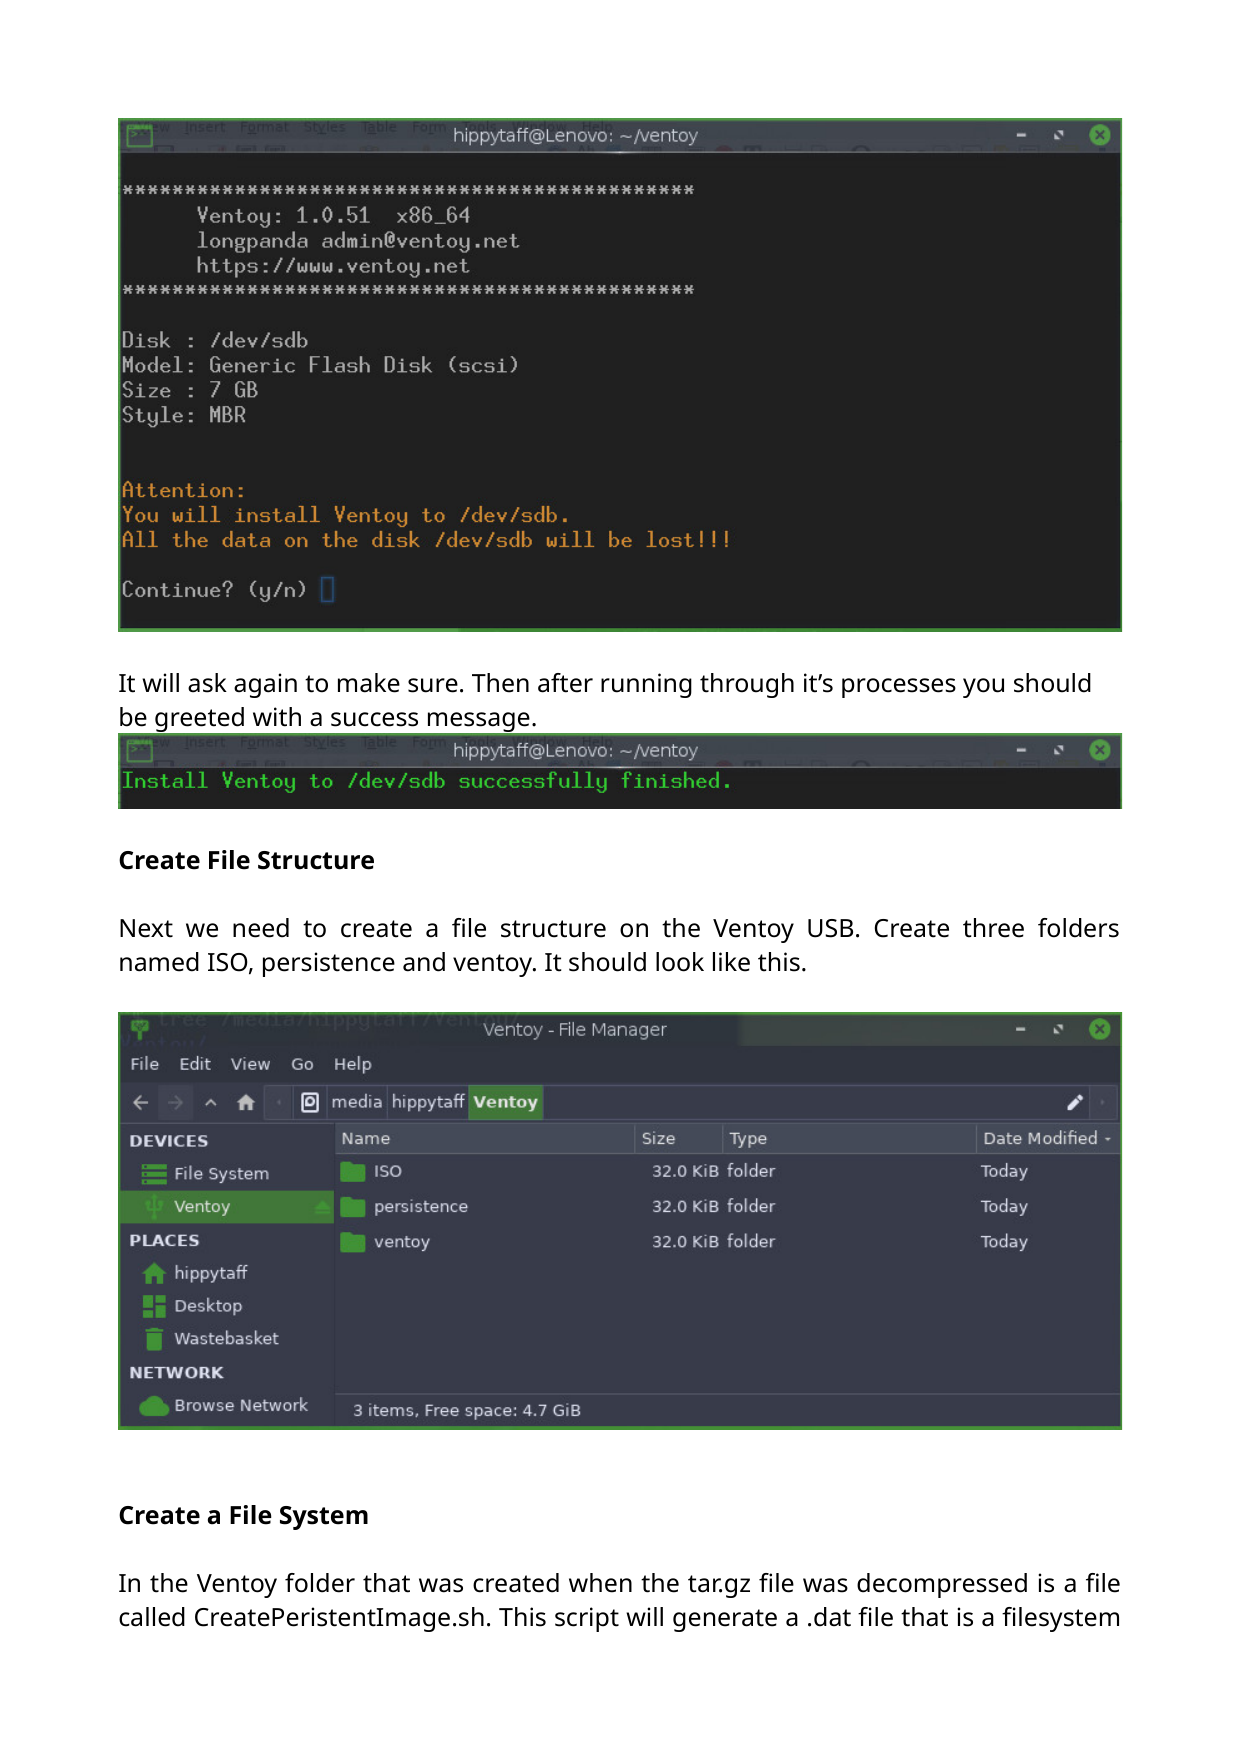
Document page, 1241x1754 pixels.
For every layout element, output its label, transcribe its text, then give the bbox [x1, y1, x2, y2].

text Create a File System [118, 1498, 1122, 1532]
picture [118, 118, 1123, 632]
text Next we need to create a file structure on the Ventoy USB. Create three folders named ISO, persistence and ventoy. It should look like this. [118, 911, 1122, 979]
text It will ask again to make sure. Then after running through it’s processes you should be greeted with a success message. [118, 665, 1122, 733]
picture [118, 733, 1123, 809]
picture [118, 1012, 1123, 1430]
text Create File Structure [118, 843, 1122, 877]
text In the Ventoy folder that was created when the tar.gz file was decompressed is a file called CreatePeristentImage.sh. This script will generate a .dat file that is a filesystem [118, 1566, 1122, 1634]
